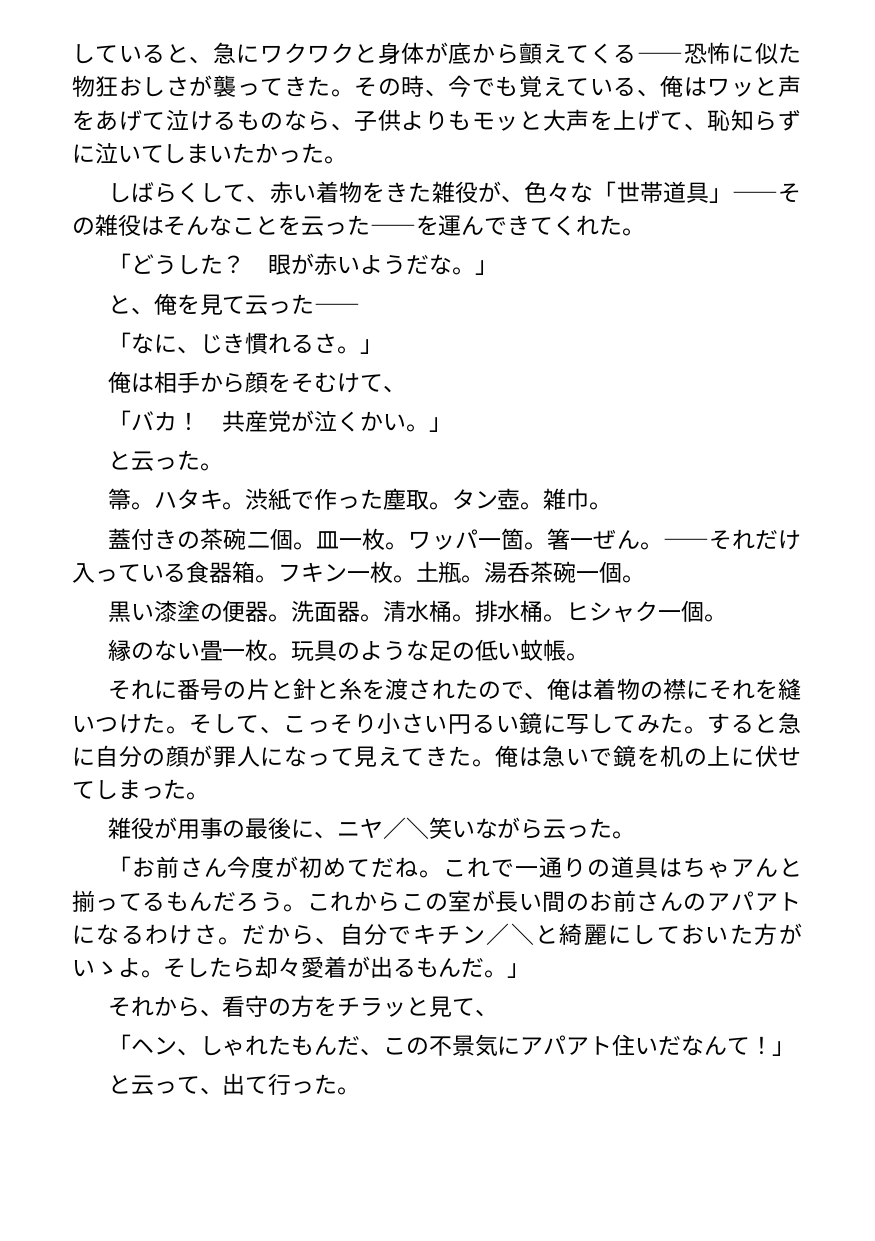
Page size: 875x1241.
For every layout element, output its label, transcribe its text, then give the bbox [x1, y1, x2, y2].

text 「バカ！ 共産党が泣くかい。」 [72, 404, 802, 437]
text 黒い漆塗の便器。洗面器。清水桶。排水桶。ヒシャク一個。 [72, 594, 802, 627]
text と、俺を見て云った―― [72, 286, 802, 320]
text 「お前さん今度が初めてだね。これで一通りの道具はちゃアんと揃ってるもんだろう。これからこの室が長い間のお前さんのアパアトになるわけさ。だから、自分でキチン／＼と綺麗にしておいた方がいゝよ。そしたら却々愛着が出るもんだ。」 [72, 850, 802, 983]
text 蓋付きの茶碗二個。皿一枚。ワッパ一箇。箸一ぜん。――それだけ入っている食器箱。フキン一枚。土瓶。湯呑茶碗一個。 [72, 521, 802, 588]
text 「どうした？ 眼が赤いようだな。」 [72, 247, 802, 281]
text それに番号の片と針と糸を渡されたので、俺は着物の襟にそれを縫いつけた。そして、こっそり小さい円るい鏡に写してみた。すると急に自分の顔が罪人になって見えてきた。俺は急いで鏡を机の上に伏せてしまった。 [72, 672, 802, 805]
text と云った。 [72, 443, 802, 476]
text していると、急にワクワクと身体が底から顫えてくる――恐怖に似た物狂おしさが襲ってきた。その時、今でも覚えている、俺はワッと声をあげて泣けるものなら、子供よりもモッと大声を上げて、恥知らずに泣いてしまいたかった。 [72, 36, 802, 169]
text 「なに、じき慣れるさ。」 [72, 326, 802, 359]
text 箒。ハタキ。渋紙で作った塵取。タン壺。雑巾。 [72, 482, 802, 516]
text と云って、出て行った。 [72, 1067, 802, 1101]
text 俺は相手から顔をそむけて、 [72, 365, 802, 398]
text それから、看守の方をチラッと見て、 [72, 989, 802, 1022]
text 雑役が用事の最後に、ニヤ／＼笑いながら云った。 [72, 811, 802, 844]
text 縁のない畳一枚。玩具のような足の低い蚊帳。 [72, 633, 802, 666]
text 「ヘン、しゃれたもんだ、この不景気にアパアト住いだなんて！」 [72, 1028, 802, 1061]
text しばらくして、赤い着物をきた雑役が、色々な「世帯道具」――その雑役はそんなことを云った――を運んできてくれた。 [72, 175, 802, 241]
